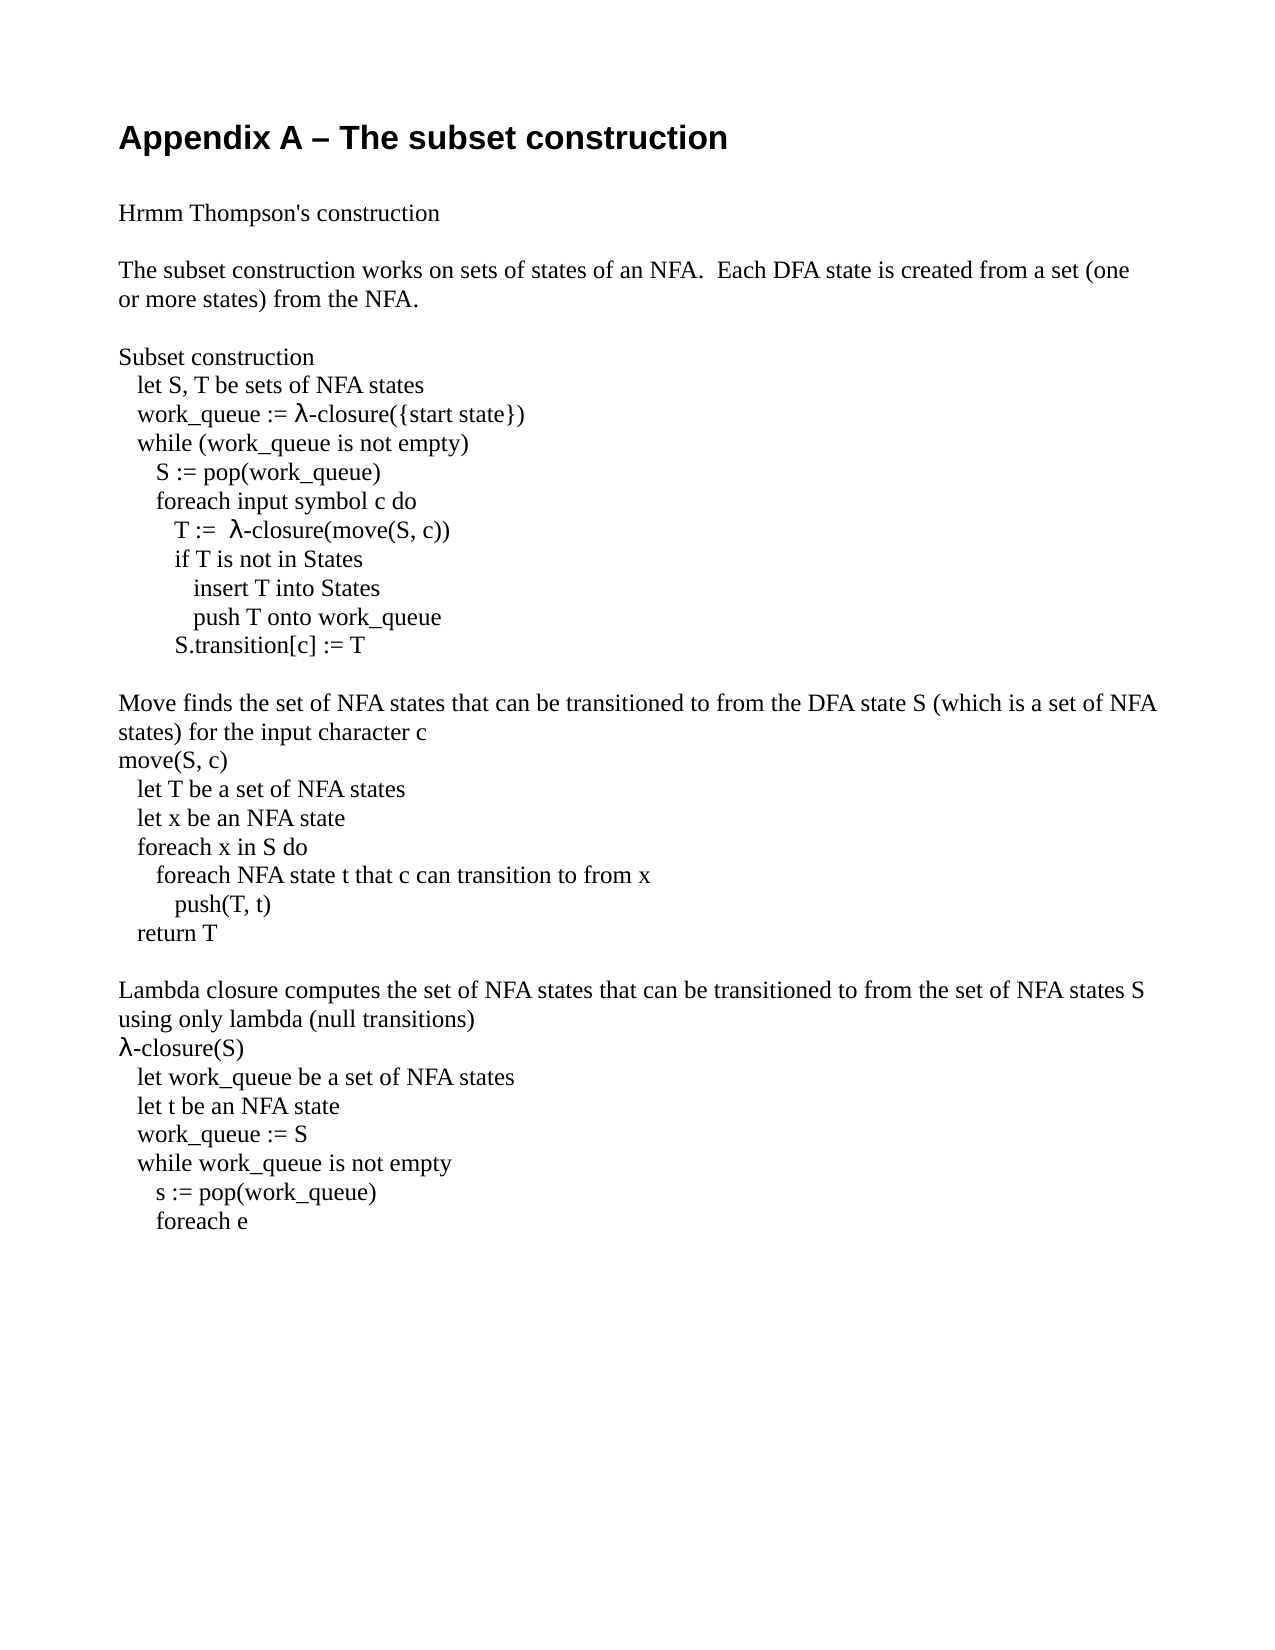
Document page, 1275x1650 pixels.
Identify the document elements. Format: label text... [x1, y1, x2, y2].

text Hrmm Thompson's construction [118, 198, 1157, 227]
text let T be a set of NFA states [118, 774, 1157, 803]
text foreach e [118, 1206, 1157, 1234]
text insert T into States [118, 573, 1157, 602]
text S := pop(work_queue) [118, 457, 1157, 486]
text let S, T be sets of NFA states [118, 371, 1157, 399]
text s := pop(work_queue) [118, 1177, 1157, 1206]
text while (work_queue is not empty) [118, 428, 1157, 457]
text let t be an NFA state [118, 1091, 1157, 1119]
text push T onto work_queue [118, 602, 1157, 630]
text foreach x in S do [118, 832, 1157, 860]
text foreach input symbol c do [118, 486, 1157, 515]
text if T is not in States [118, 544, 1157, 573]
text λ-closure(S) [118, 1033, 1157, 1062]
text Subset construction [118, 342, 1157, 371]
text Lambda closure computes the set of NFA states that can be transitioned to from the set of NFA states S using only lambda (null transitions) [118, 975, 1157, 1033]
text let work_queue be a set of NFA states [118, 1062, 1157, 1091]
text foreach NFA state t that c can transition to from x [118, 860, 1157, 889]
text work_queue := λ-closure({start state}) [118, 399, 1157, 428]
text move(S, c) [118, 745, 1157, 774]
text S.transition[c] := T [118, 630, 1157, 659]
text push(T, t) [118, 889, 1157, 918]
text Move finds the set of NFA states that can be transitioned to from the DFA state S (which is a set of NFA states) for the input character c [118, 688, 1157, 745]
text work_queue := S [118, 1119, 1157, 1148]
text The subset construction works on sets of states of an NFA. Each DFA state is created from a set (one or more states) from the NFA. [118, 256, 1157, 313]
subtitle Appendix A – The subset construction [118, 118, 1157, 157]
text while work_queue is not empty [118, 1148, 1157, 1177]
text let x be an NFA state [118, 803, 1157, 832]
text return T [118, 918, 1157, 947]
text T := λ-closure(move(S, c)) [118, 515, 1157, 544]
